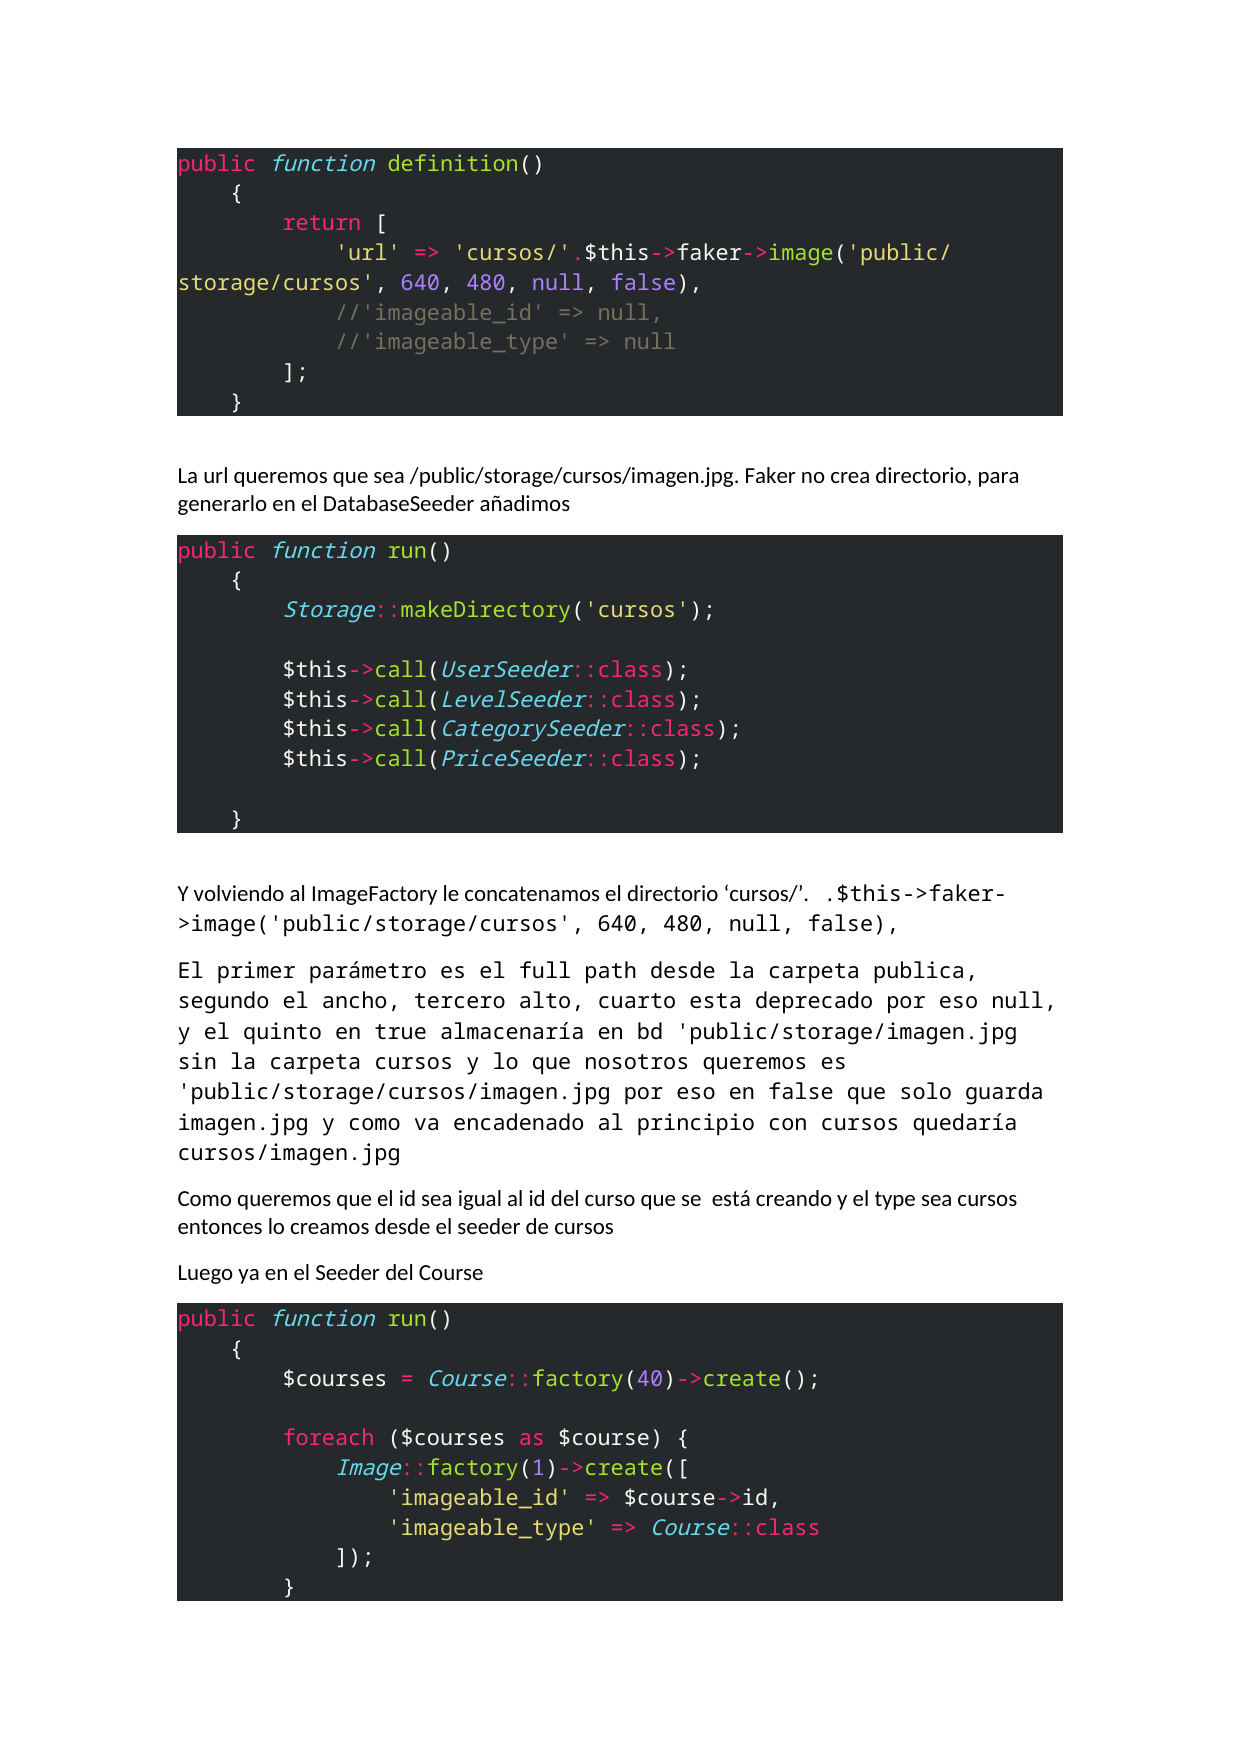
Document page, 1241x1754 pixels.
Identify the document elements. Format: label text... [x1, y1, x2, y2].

text Como queremos que el id sea igual al id del curso que se está creando y el type sea cursos entonces lo creamos desde el seeder de cursos [177, 1184, 1063, 1241]
text La url queremos que sea /public/storage/cursos/imagen.jpg. Faker no crea directorio, para generarlo en el DatabaseSeeder añadimos [177, 461, 1063, 517]
text $this->call(PriceSeeder::class); [177, 743, 1063, 773]
text } [177, 803, 1063, 833]
text $this->call(UserSeeder::class); [177, 654, 1063, 684]
text } [177, 386, 1063, 416]
text 'imageable_id' => $course->id, [177, 1482, 1063, 1511]
text //'imageable_type' => null [177, 326, 1063, 356]
text 'imageable_type' => Course::class [177, 1511, 1063, 1541]
text 'url' => 'cursos/'.$this->faker->image('public/storage/cursos', 640, 480, null, false), [177, 237, 1063, 297]
text public function run() [177, 535, 1063, 564]
text //'imageable_id' => null, [177, 297, 1063, 326]
text foreach ($courses as $course) { [177, 1422, 1063, 1452]
text { [177, 564, 1063, 594]
text $courses = Course::factory(40)->create(); [177, 1362, 1063, 1392]
text { [177, 177, 1063, 207]
text Y volviendo al ImageFactory le concatenamos el directorio ‘cursos/’. .$this->faker->image('public/storage/cursos', 640, 480, null, false), [177, 878, 1063, 938]
text El primer parámetro es el full path desde la carpeta publica, segundo el ancho, tercero alto, cuarto esta deprecado por eso null, y el quinto en true almacenaría en bd 'public/storage/imagen.jpg sin la carpeta cursos y lo que nosotros queremos es 'public/storage/cursos/imagen.jpg por eso en false que solo guarda imagen.jpg y como va encadenado al principio con cursos quedaría cursos/imagen.jpg [177, 955, 1063, 1167]
text public function run() [177, 1303, 1063, 1333]
text return [ [177, 207, 1063, 237]
text Storage::makeDirectory('cursos'); [177, 594, 1063, 624]
text public function definition() [177, 148, 1063, 177]
text } [177, 1571, 1063, 1601]
text Image::factory(1)->create([ [177, 1452, 1063, 1482]
text Luego ya en el Seeder del Course [177, 1258, 1063, 1286]
text $this->call(CategorySeeder::class); [177, 713, 1063, 743]
text ]); [177, 1541, 1063, 1571]
text { [177, 1333, 1063, 1362]
text $this->call(LevelSeeder::class); [177, 684, 1063, 713]
text ]; [177, 356, 1063, 386]
